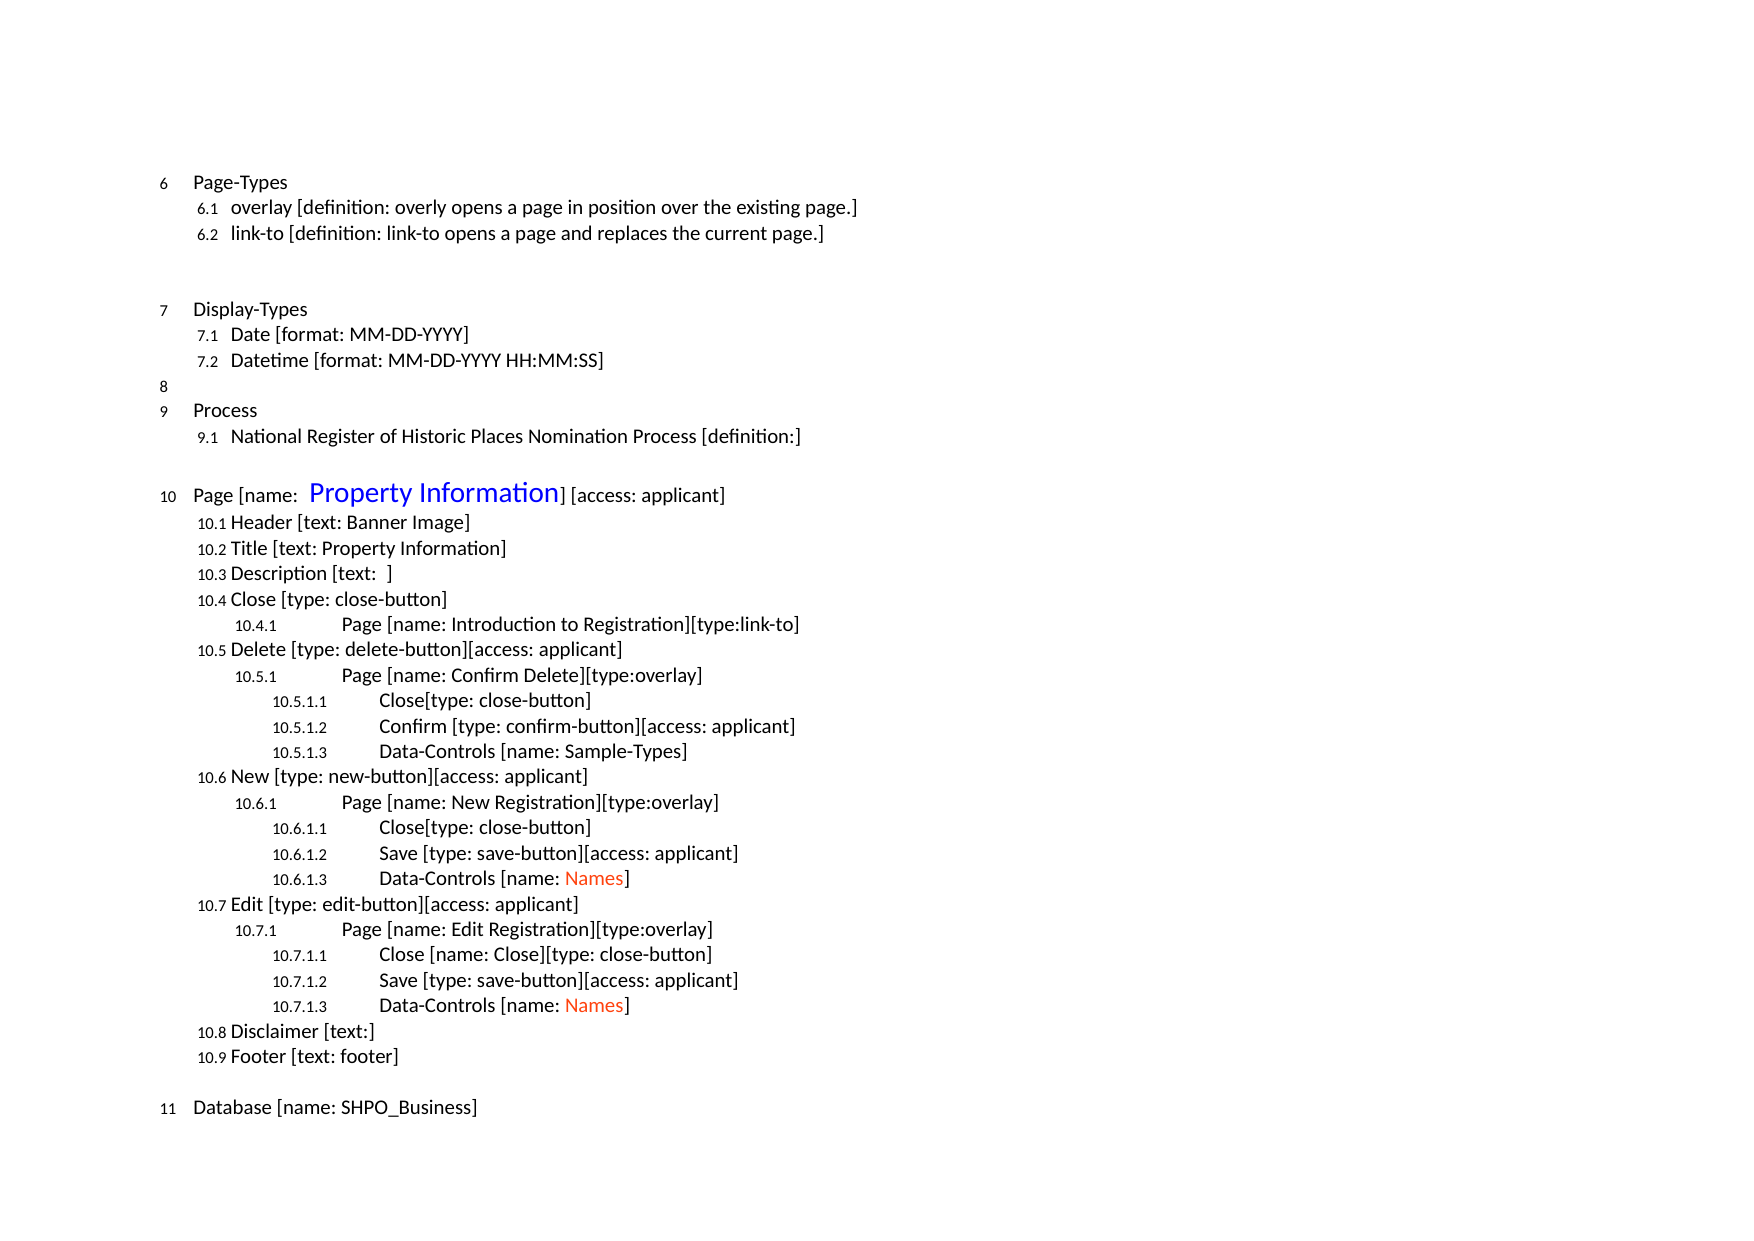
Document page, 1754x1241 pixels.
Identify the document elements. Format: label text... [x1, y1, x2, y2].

list Save [type: save-button][access: applicant] [268, 967, 1636, 992]
list Process [156, 398, 1636, 423]
list Display-Types [156, 296, 1636, 321]
list Close [name: Close][type: close-button] [268, 942, 1636, 967]
list Close[type: close-button] [268, 814, 1636, 840]
list Data-Controls [name: Names] [268, 992, 1636, 1018]
list Page [name: Confirm Delete][type:overlay] [231, 662, 1636, 687]
list Title [text: Property Information] [193, 535, 1636, 560]
list Page [name: Property Information] [access: applicant] [156, 474, 1636, 509]
list Header [text: Banner Image] [193, 509, 1636, 535]
list Page-Types [156, 169, 1636, 194]
list Footer [text: footer] [193, 1043, 1636, 1069]
list Delete [type: delete-button][access: applicant] [193, 637, 1636, 662]
list Close[type: close-button] [268, 687, 1636, 713]
list Page [name: Edit Registration][type:overlay] [231, 916, 1636, 942]
list Data-Controls [name: Sample-Types] [268, 738, 1636, 764]
list Date [format: MM-DD-YYYY] [193, 321, 1636, 347]
list Datetime [format: MM-DD-YYYY HH:MM:SS] [193, 347, 1636, 372]
list overlay [definition: overly opens a page in position over the existing page.] [193, 194, 1636, 220]
list link-to [definition: link-to opens a page and replaces the current page.] [193, 220, 1636, 245]
list Page [name: Introduction to Registration][type:link-to] [231, 611, 1636, 637]
list Description [text: ] [193, 560, 1636, 586]
list New [type: new-button][access: applicant] [193, 764, 1636, 789]
list Disclaimer [text:] [193, 1018, 1636, 1043]
list Data-Controls [name: Names] [268, 865, 1636, 891]
list Page [name: New Registration][type:overlay] [231, 789, 1636, 814]
list Edit [type: edit-button][access: applicant] [193, 891, 1636, 916]
list Close [type: close-button] [193, 586, 1636, 611]
list National Register of Historic Places Nomination Process [definition:] [193, 423, 1636, 448]
list Save [type: save-button][access: applicant] [268, 840, 1636, 865]
list Confirm [type: confirm-button][access: applicant] [268, 713, 1636, 738]
list Database [name: SHPO_Business] [156, 1094, 1636, 1119]
